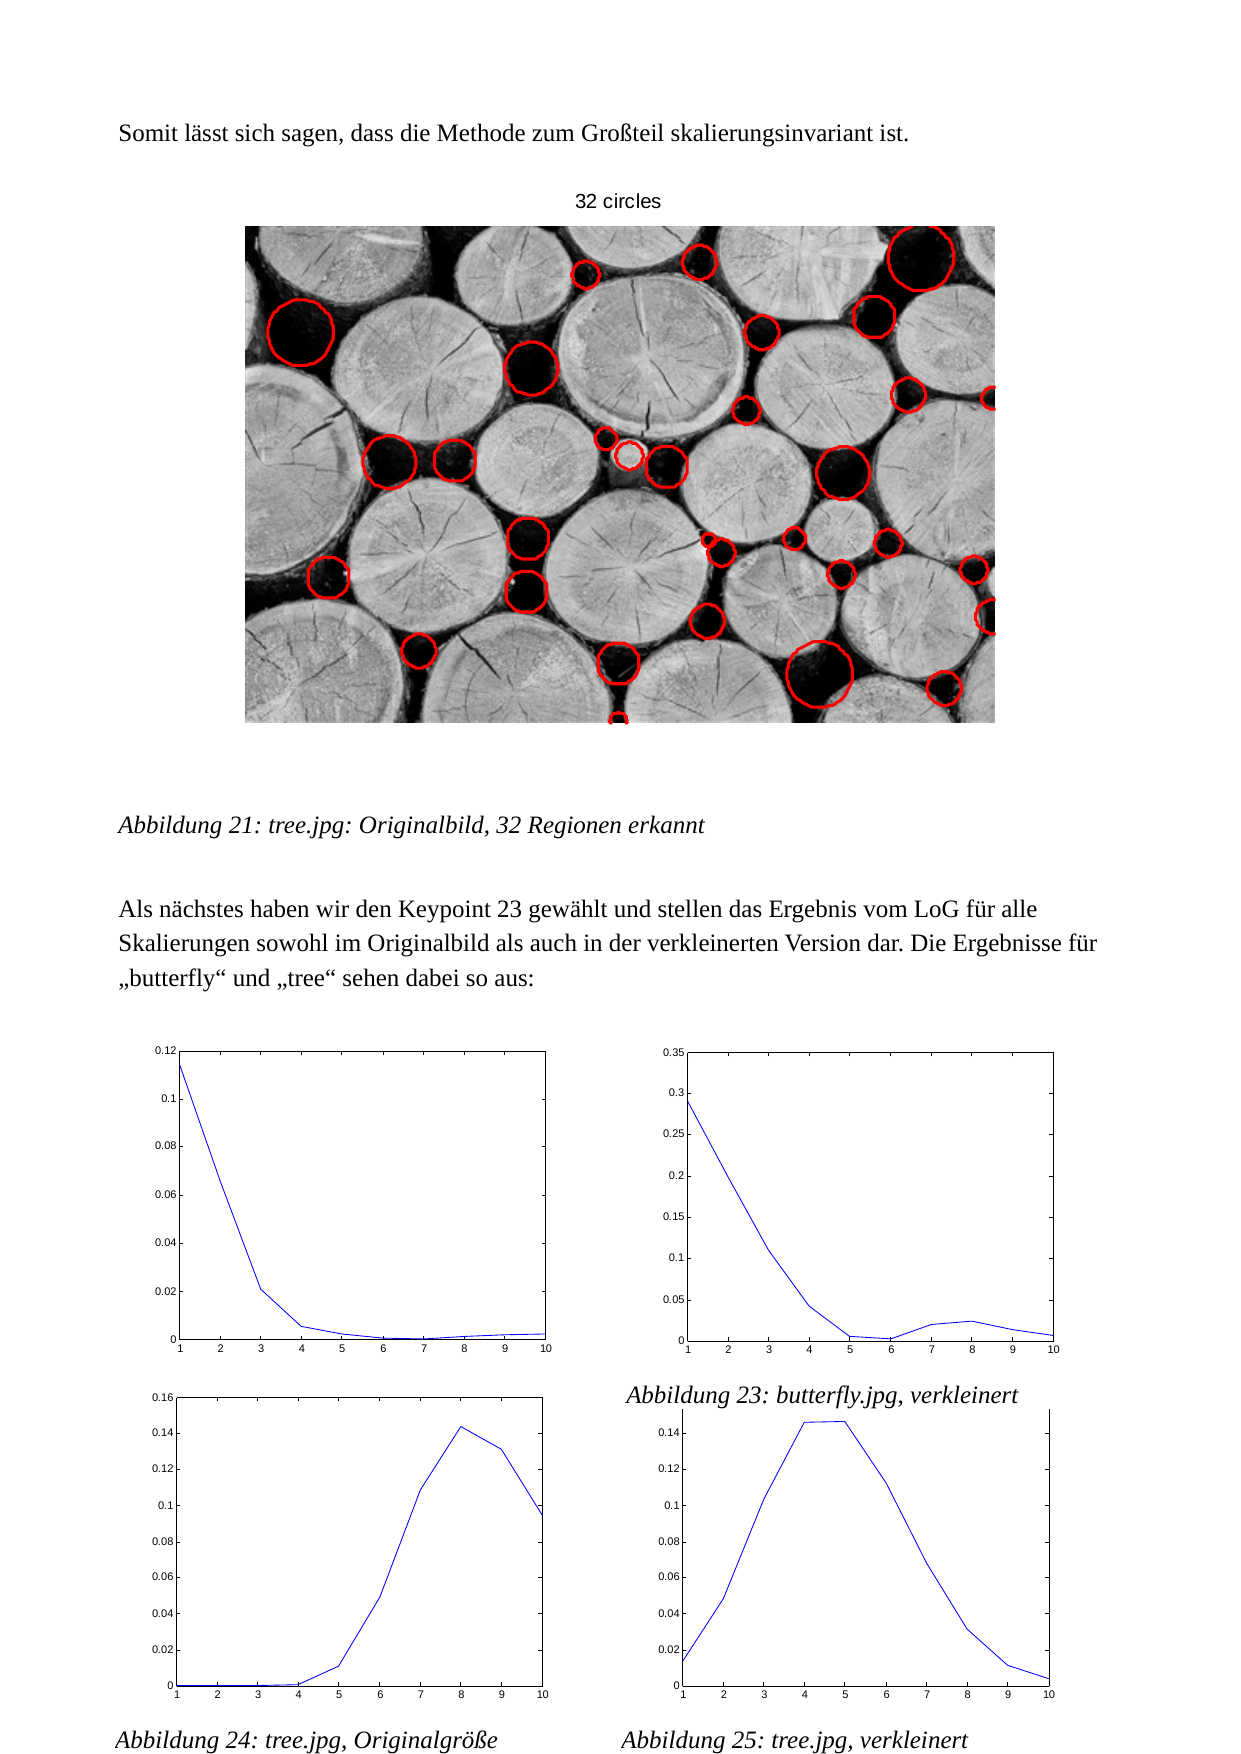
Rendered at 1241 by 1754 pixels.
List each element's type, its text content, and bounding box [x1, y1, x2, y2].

text Als nächstes haben wir den Keypoint 23 gewählt und stellen das Ergebnis vom LoG für alle Skalierungen sowohl im Originalbild als auch in der verkleinerten Version dar. Die Ergebnisse für „butterfly“ und „tree“ sehen dabei so aus: [118, 894, 1122, 991]
text Abbildung 24: tree.jpg, Originalgröße [115, 1371, 587, 1754]
text Somit lässt sich sagen, dass die Methode zum Großteil skalierungsinvariant ist. [118, 118, 1122, 147]
text Abbildung 22: butterfly.jpg, Originalgröße [118, 1024, 591, 1407]
text Abbildung 23: butterfly.jpg, verkleinert [626, 1026, 1098, 1409]
text Abbildung 21: tree.jpg: Originalbild, 32 Regionen erkannt [118, 180, 1122, 839]
text Abbildung 25: tree.jpg, verkleinert [621, 1371, 1094, 1754]
